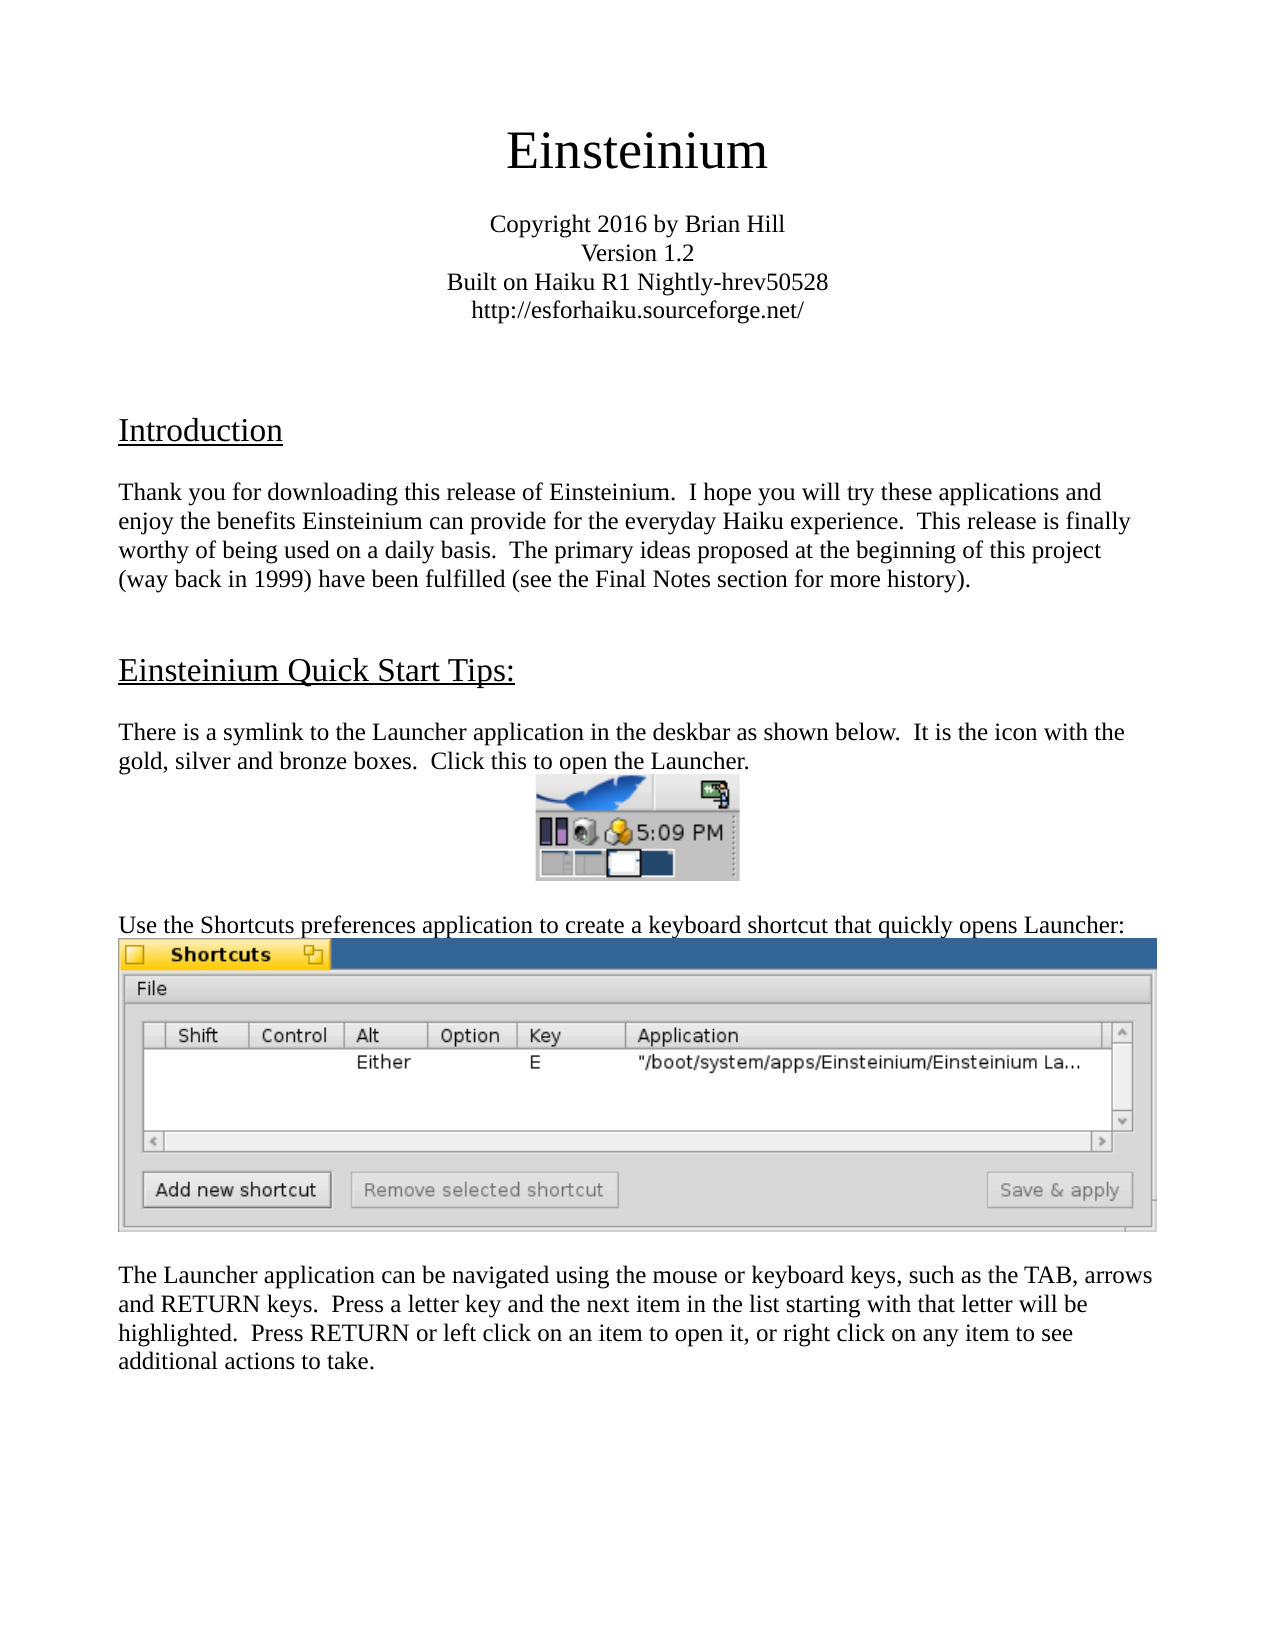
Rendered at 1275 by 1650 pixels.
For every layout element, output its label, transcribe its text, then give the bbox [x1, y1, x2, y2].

picture [535, 774, 740, 881]
text Thank you for downloading this release of Einsteinium. I hope you will try these applications and enjoy the benefits Einsteinium can provide for the everyday Haiku experience. This release is finally worthy of being used on a daily basis. The primary ideas proposed at the beginning of this project (way back in 1999) have been fulfilled (see the Final Notes section for more history). [118, 477, 1157, 592]
text Version 1.2 [118, 238, 1157, 267]
text Einsteinium Quick Start Tips: [118, 650, 1157, 688]
text Built on Haiku R1 Nightly-hrev50528 [118, 267, 1157, 295]
text Introduction [118, 410, 1157, 449]
text The Launcher application can be navigated using the mouse or keyboard keys, such as the TAB, arrows and RETURN keys. Press a letter key and the next item in the list starting with that letter will be highlighted. Press RETURN or left click on an item to open it, or right click on any item to see additional actions to take. [118, 1260, 1157, 1375]
text Copyright 2016 by Brian Hill [118, 209, 1157, 238]
text http://esforhaiku.sourceforge.net/ [118, 295, 1157, 324]
picture [118, 938, 1157, 1232]
text Einsteinium [118, 118, 1157, 180]
text Use the Shortcuts preferences application to create a keyboard shortcut that quickly opens Launcher: [118, 910, 1157, 938]
text There is a symlink to the Launcher application in the deskbar as shown below. It is the icon with the gold, silver and bronze boxes. Click this to open the Launcher. [118, 717, 1157, 774]
